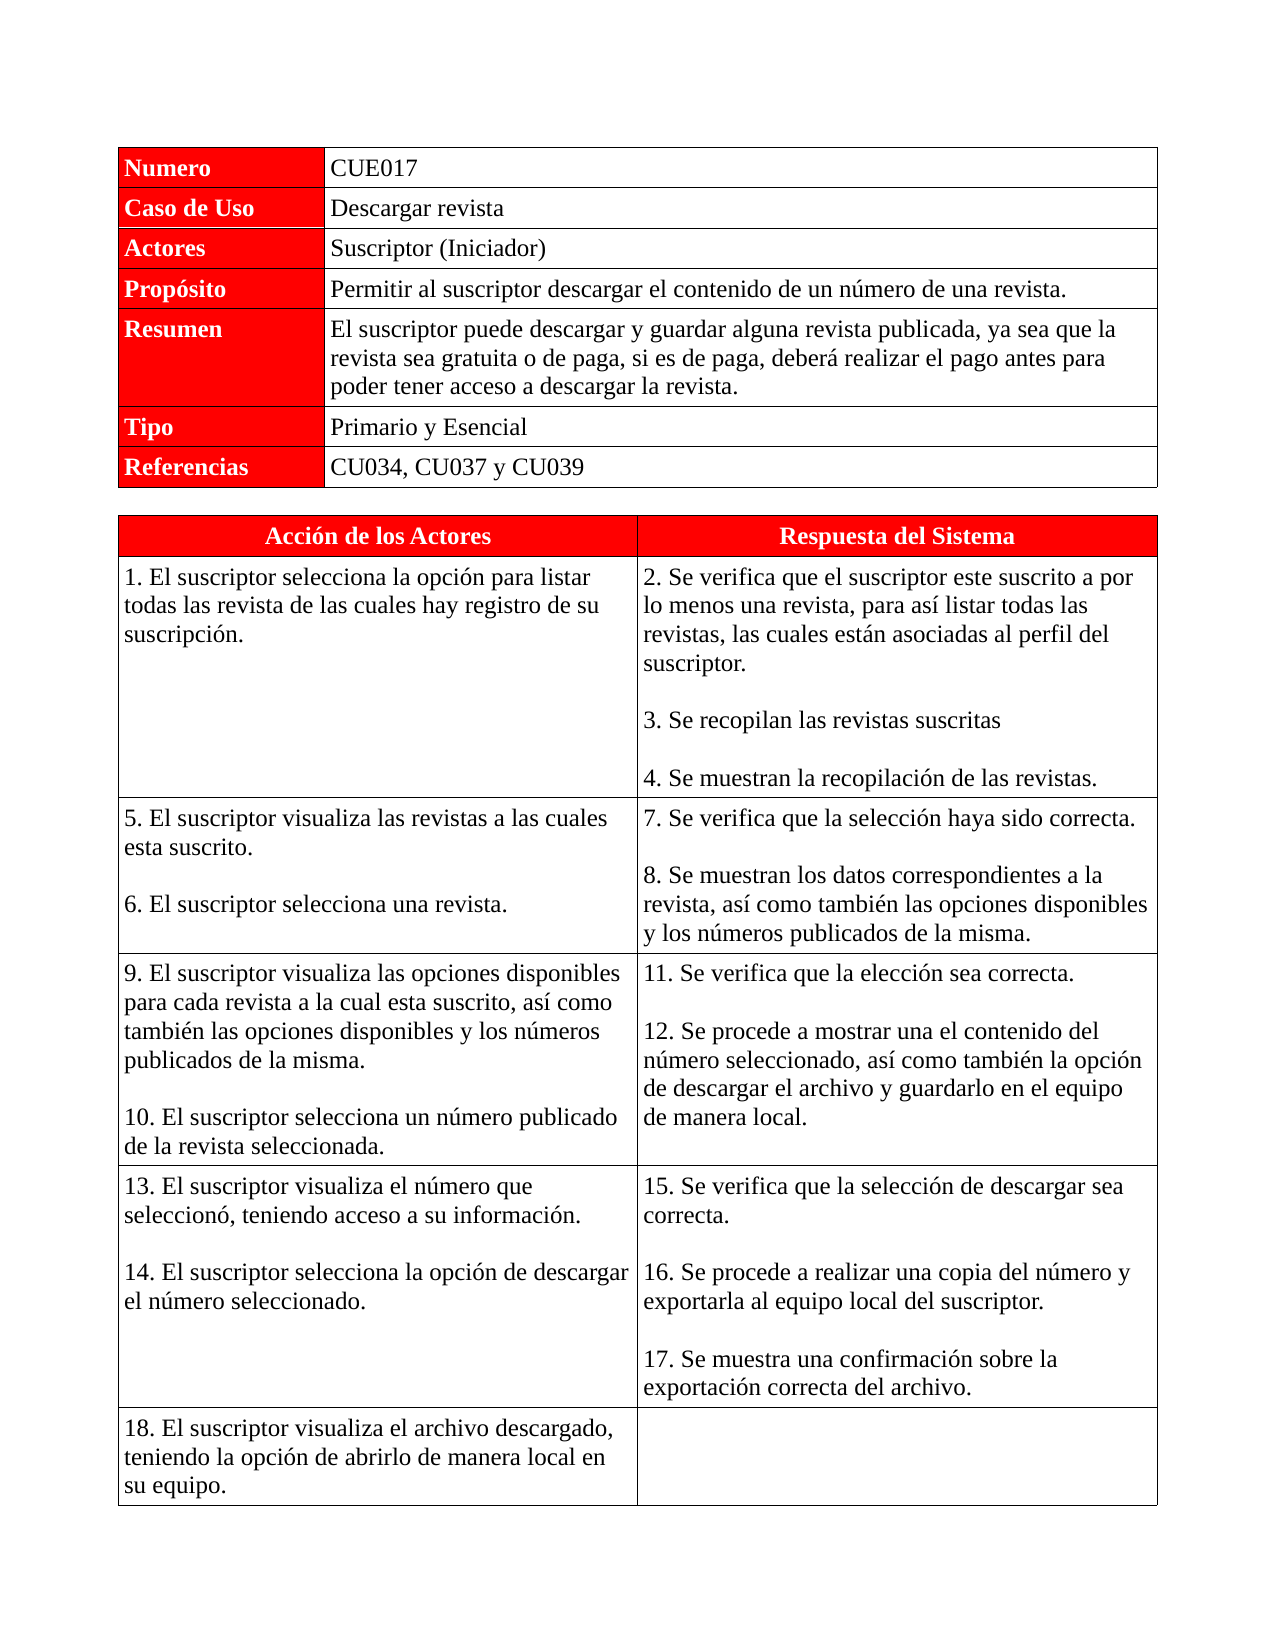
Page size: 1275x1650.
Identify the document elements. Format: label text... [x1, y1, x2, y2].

table_header Respuesta del Sistema [638, 516, 1157, 556]
table_cell CU034, CU037 y CU039 [325, 447, 1157, 487]
table_cell 11. Se verifica que la elección sea correcta. 12. Se procede a mostrar una el contenido del número seleccionado, así como también la opción de descargar el archivo y guardarlo en el equipo de manera local. [638, 954, 1157, 1165]
table_cell 5. El suscriptor visualiza las revistas a las cuales esta suscrito. 6. El suscriptor selecciona una revista. [119, 798, 637, 953]
table_cell Primario y Esencial [325, 407, 1157, 446]
table_cell Descargar revista [325, 188, 1157, 227]
table_cell Resumen [119, 309, 324, 406]
table_cell Caso de Uso [119, 188, 324, 227]
table_cell 9. El suscriptor visualiza las opciones disponibles para cada revista a la cual esta suscrito, así como también las opciones disponibles y los números publicados de la misma. 10. El suscriptor selecciona un número publicado de la revista seleccionada. [119, 954, 637, 1165]
table_cell [638, 1408, 1157, 1505]
table_header CUE017 [325, 148, 1157, 187]
table_cell 18. El suscriptor visualiza el archivo descargado, teniendo la opción de abrirlo de manera local en su equipo. [119, 1408, 637, 1505]
table_cell 15. Se verifica que la selección de descargar sea correcta. 16. Se procede a realizar una copia del número y exportarla al equipo local del suscriptor. 17. Se muestra una confirmación sobre la exportación correcta del archivo. [638, 1166, 1157, 1407]
table_cell Suscriptor (Iniciador) [325, 229, 1157, 268]
table_cell 1. El suscriptor selecciona la opción para listar todas las revista de las cuales hay registro de su suscripción. [119, 557, 637, 797]
table_cell 2. Se verifica que el suscriptor este suscrito a por lo menos una revista, para así listar todas las revistas, las cuales están asociadas al perfil del suscriptor. 3. Se recopilan las revistas suscritas 4. Se muestran la recopilación de las revistas. [638, 557, 1157, 797]
table_header Numero [119, 148, 324, 187]
table_cell Permitir al suscriptor descargar el contenido de un número de una revista. [325, 269, 1157, 308]
table_cell El suscriptor puede descargar y guardar alguna revista publicada, ya sea que la revista sea gratuita o de paga, si es de paga, deberá realizar el pago antes para poder tener acceso a descargar la revista. [325, 309, 1157, 406]
table_cell Referencias [119, 447, 324, 487]
table_header Acción de los Actores [119, 516, 637, 556]
table_cell Actores [119, 229, 324, 268]
table_cell Tipo [119, 407, 324, 446]
table_cell 13. El suscriptor visualiza el número que seleccionó, teniendo acceso a su información. 14. El suscriptor selecciona la opción de descargar el número seleccionado. [119, 1166, 637, 1407]
table_cell 7. Se verifica que la selección haya sido correcta. 8. Se muestran los datos correspondientes a la revista, así como también las opciones disponibles y los números publicados de la misma. [638, 798, 1157, 953]
table_cell Propósito [119, 269, 324, 308]
